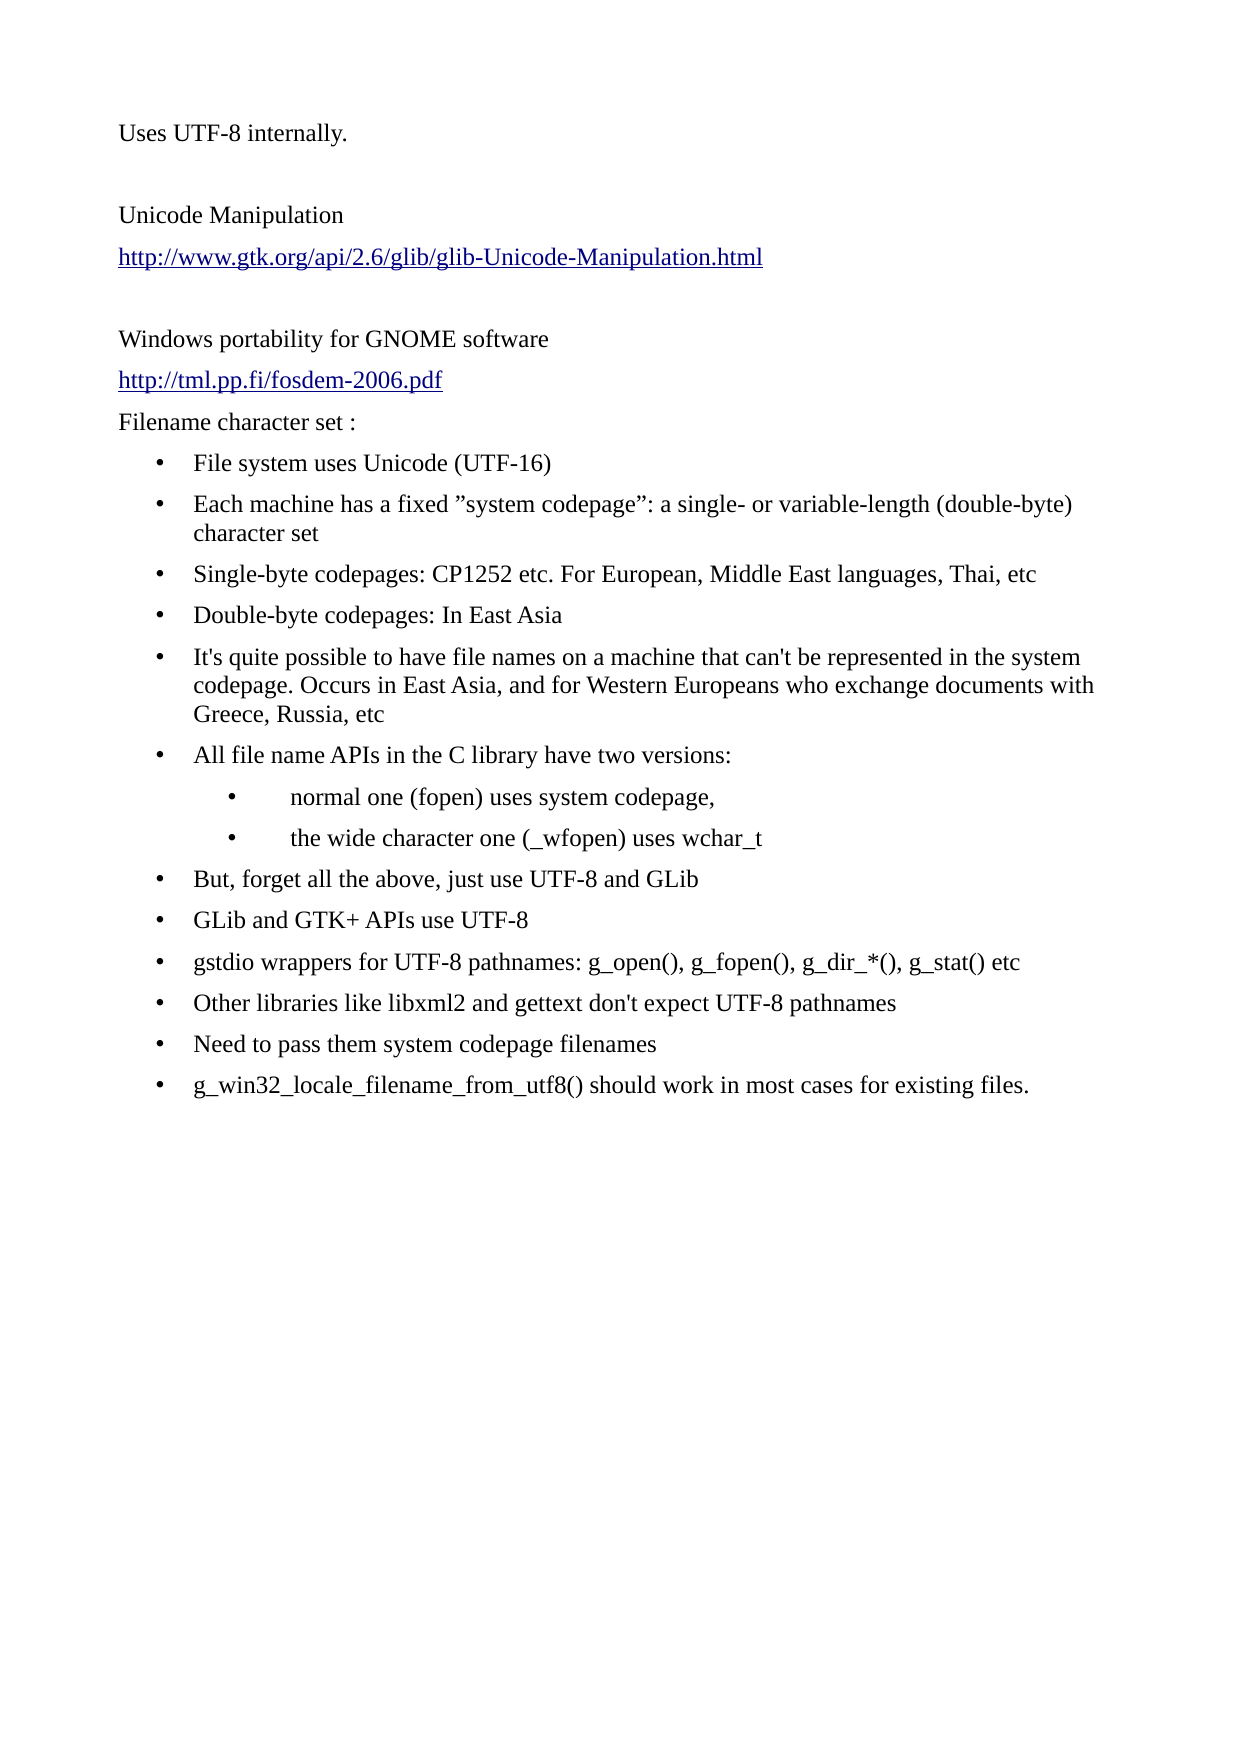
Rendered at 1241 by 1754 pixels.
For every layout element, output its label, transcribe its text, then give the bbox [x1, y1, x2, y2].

text http://tml.pp.fi/fosdem-2006.pdf [118, 366, 1122, 394]
list Other libraries like libxml2 and gettext don't expect UTF-8 pathnames [156, 988, 1122, 1017]
list All file name APIs in the C library have two versions: [156, 741, 1122, 769]
list the wide character one (_wfopen) uses wchar_t [228, 823, 1122, 852]
text http://www.gtk.org/api/2.6/glib/glib-Unicode-Manipulation.html [118, 242, 1122, 271]
list It's quite possible to have file names on a machine that can't be represented in the system codepage. Occurs in East Asia, and for Western Europeans who exchange documents with Greece, Russia, etc [156, 642, 1122, 728]
list Single-byte codepages: CP1252 etc. For European, Middle East languages, Thai, etc [156, 559, 1122, 588]
text Filename character set : [118, 407, 1122, 436]
list But, forget all the above, just use UTF-8 and GLib [156, 864, 1122, 893]
list File system uses Unicode (UTF-16) [156, 448, 1122, 477]
list gstdio wrappers for UTF-8 pathnames: g_open(), g_fopen(), g_dir_*(), g_stat() etc [156, 947, 1122, 976]
list Each machine has a fixed ”system codepage”: a single- or variable-length (double-byte) character set [156, 489, 1122, 547]
list Need to pass them system codepage filenames [156, 1029, 1122, 1058]
text Windows portability for GNOME software [118, 324, 1122, 353]
list normal one (fopen) uses system codepage, [228, 782, 1122, 811]
text Uses UTF-8 internally. [118, 118, 1122, 147]
list GLib and GTK+ APIs use UTF-8 [156, 906, 1122, 934]
list Double-byte codepages: In East Asia [156, 601, 1122, 629]
text Unicode Manipulation [118, 201, 1122, 229]
list g_win32_locale_filename_from_utf8() should work in most cases for existing files. [156, 1071, 1122, 1099]
